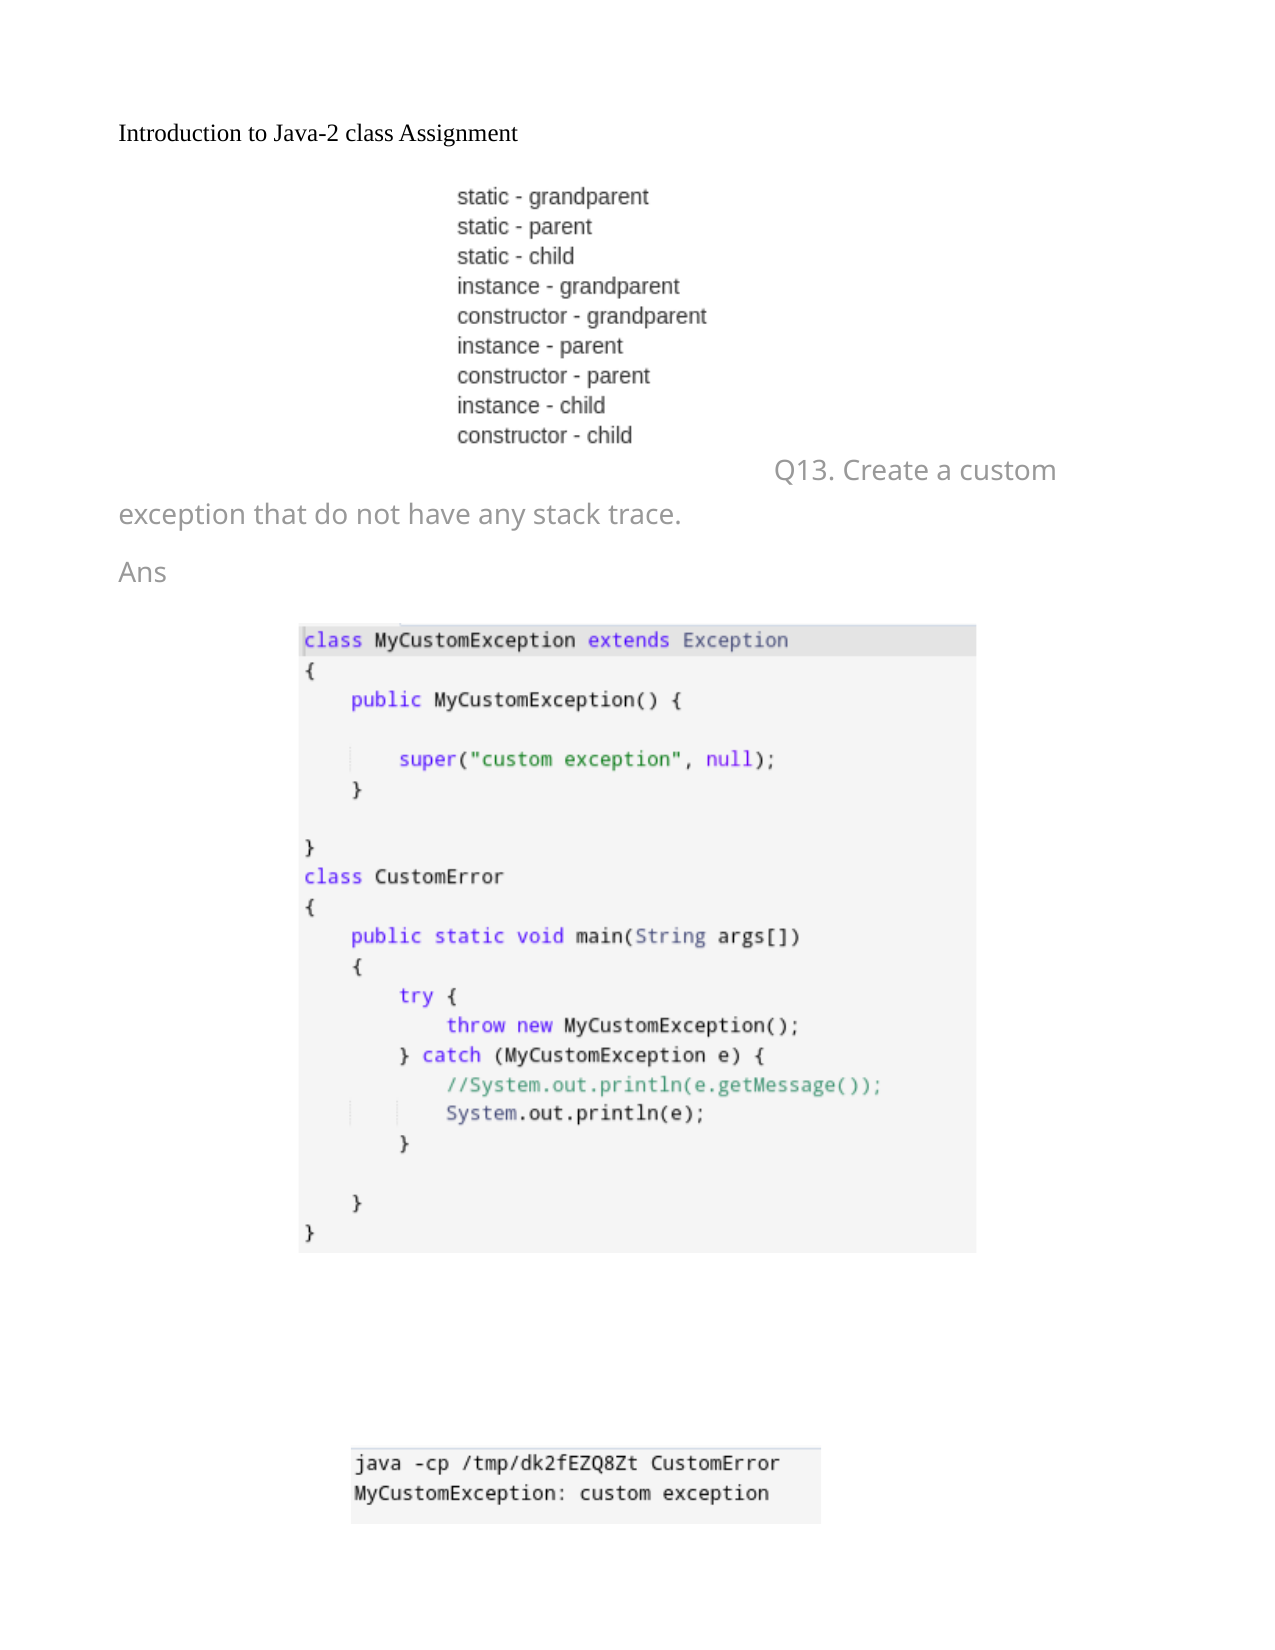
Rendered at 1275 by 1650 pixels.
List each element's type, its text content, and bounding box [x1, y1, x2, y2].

picture [350, 1445, 822, 1524]
picture [298, 623, 977, 1253]
picture [445, 170, 774, 455]
text Ans [118, 553, 1157, 591]
text Q13. Create a custom exception that do not have any stack trace. [118, 450, 1157, 532]
